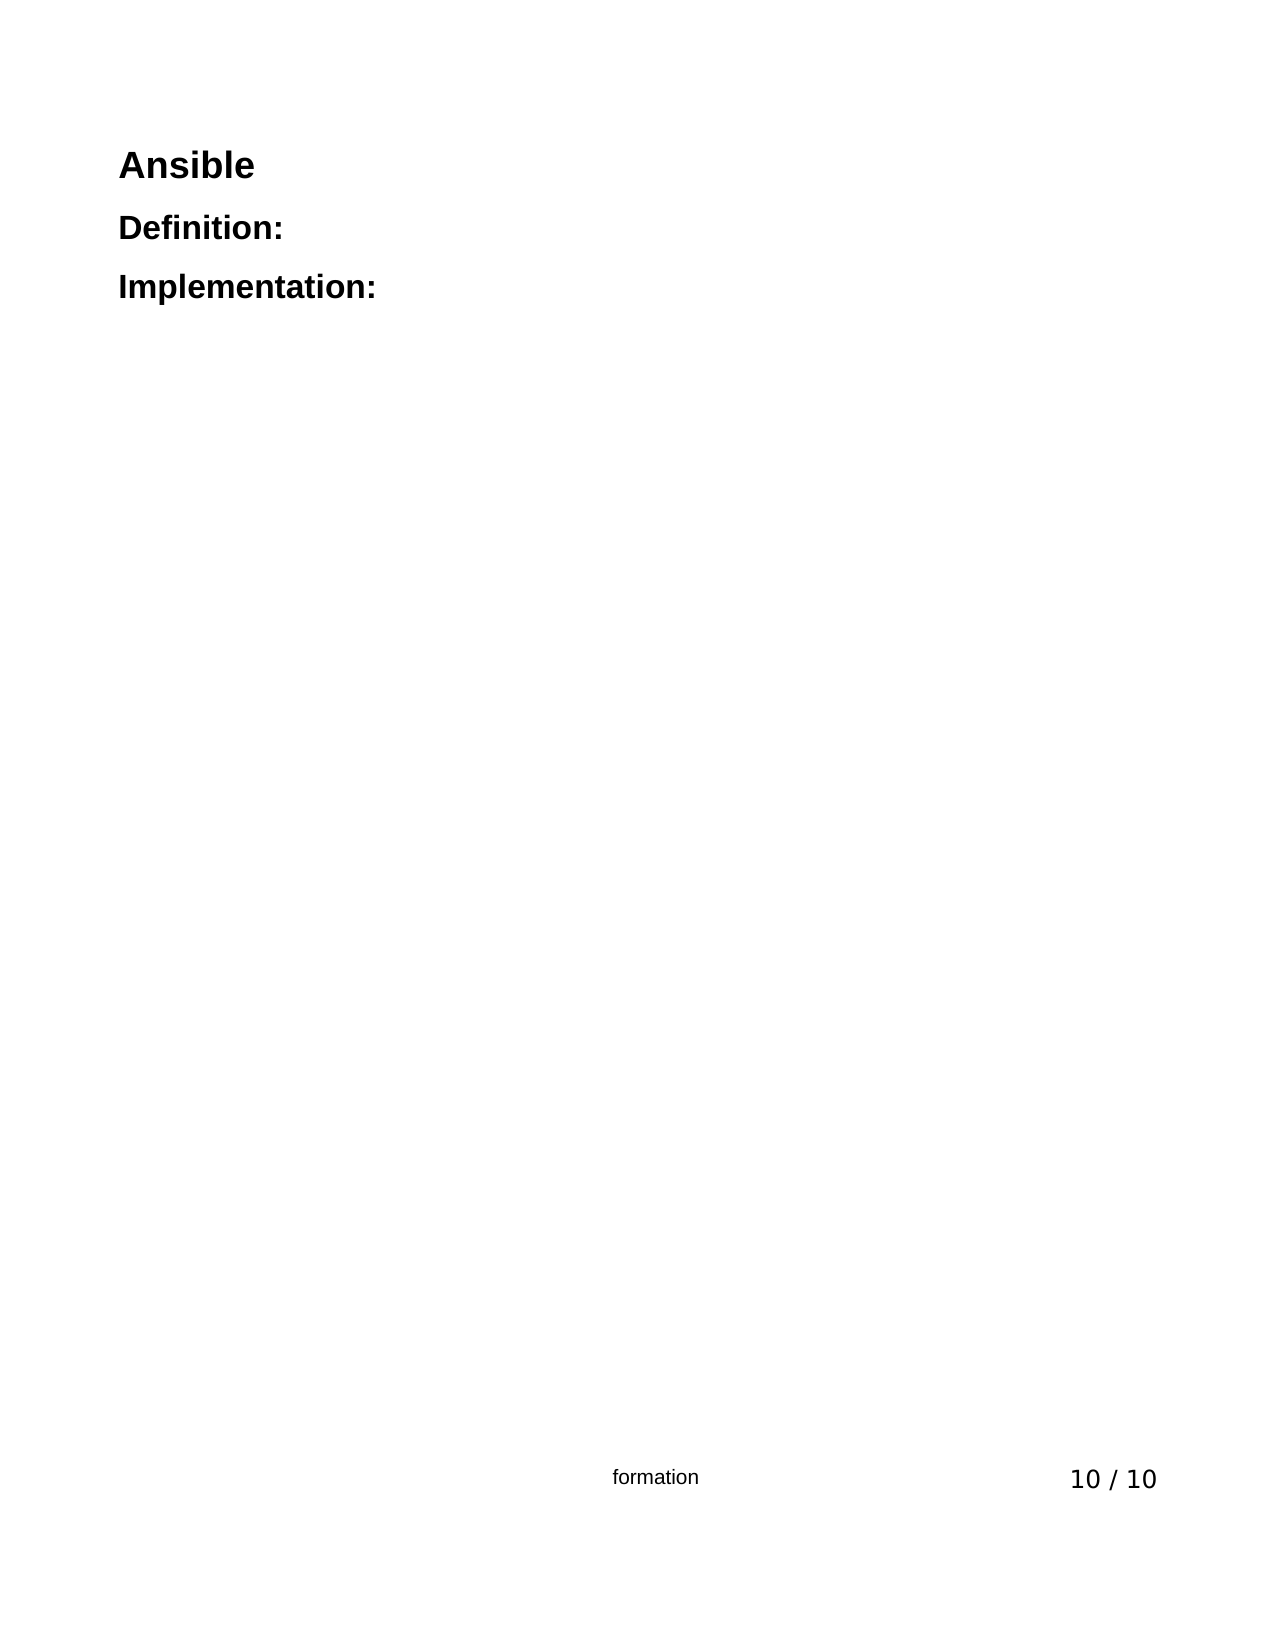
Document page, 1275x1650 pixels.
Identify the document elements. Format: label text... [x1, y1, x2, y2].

subtitle Ansible [118, 143, 1157, 187]
subtitle Definition: [118, 208, 1157, 246]
subtitle Implementation: [118, 267, 1157, 306]
